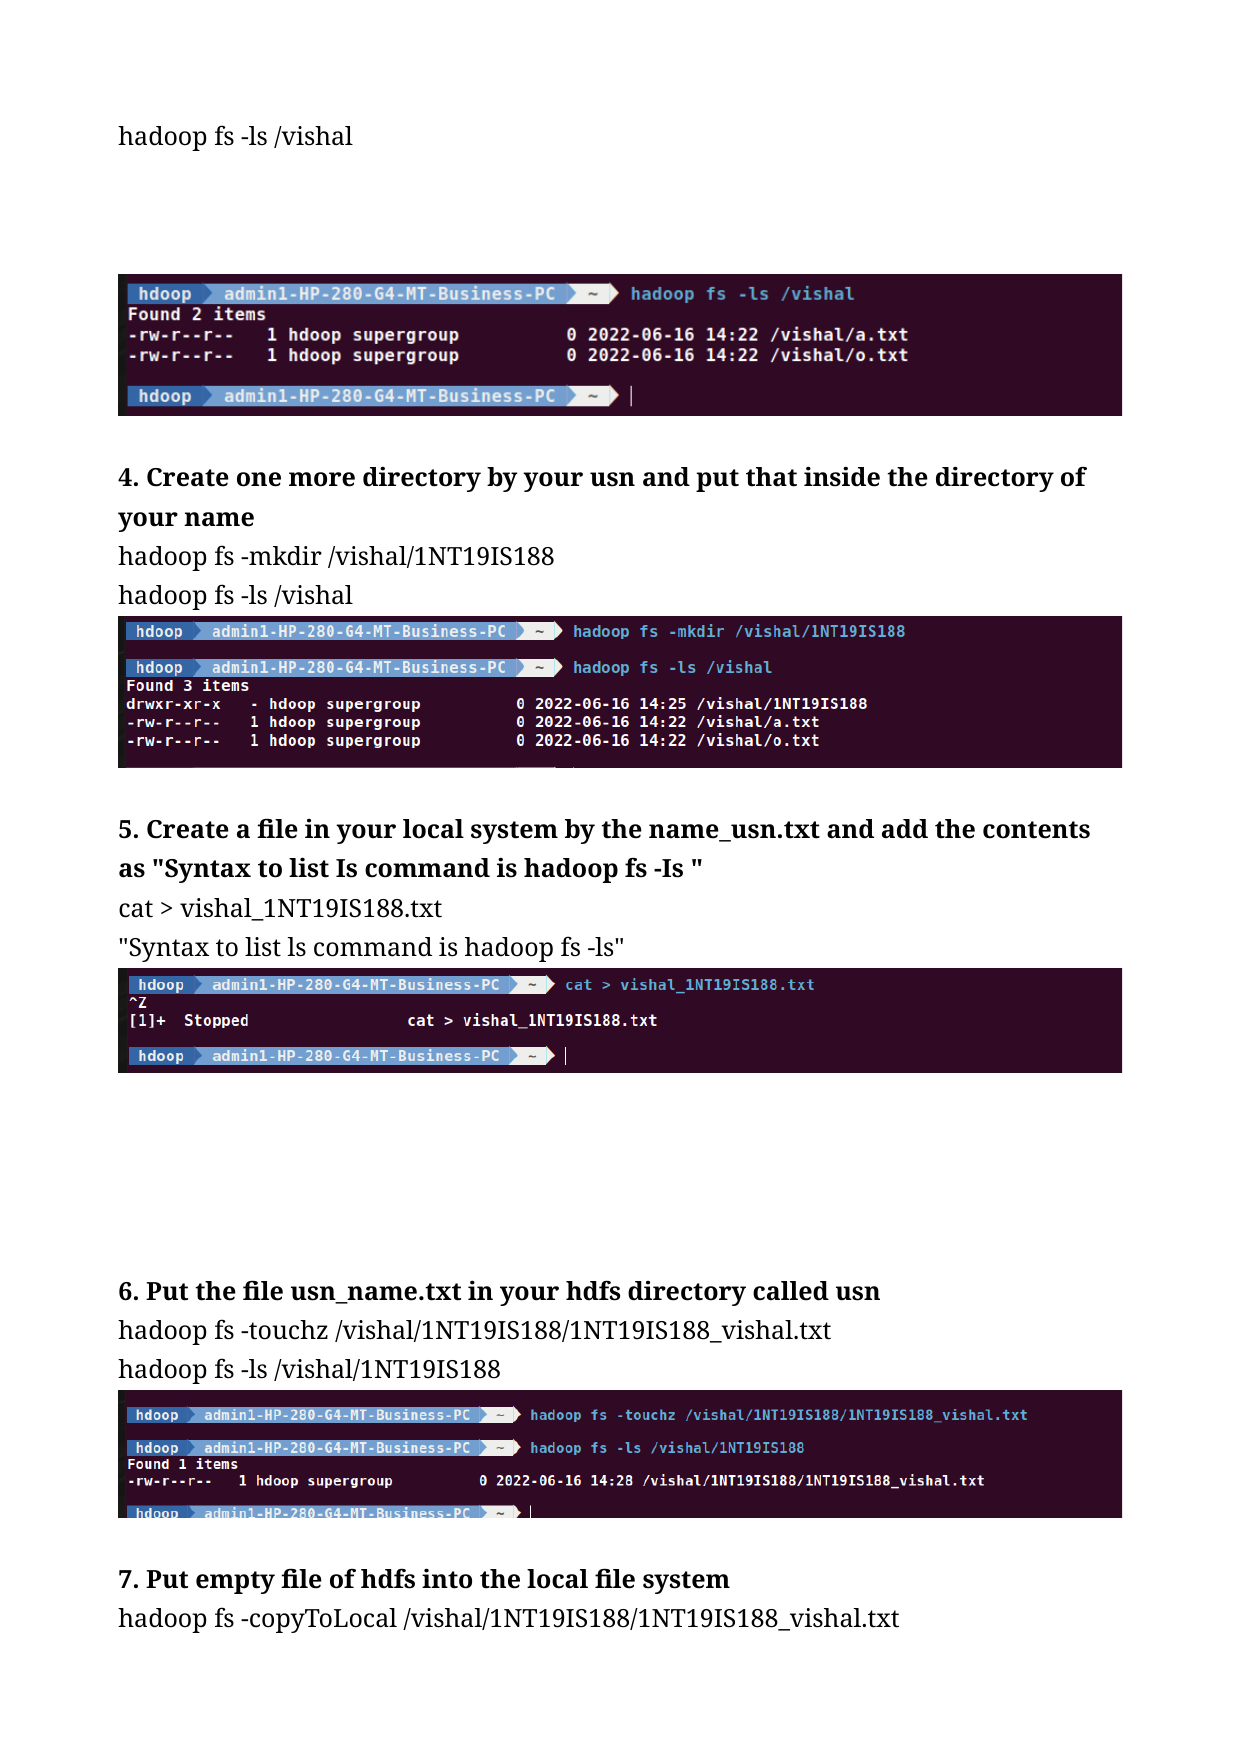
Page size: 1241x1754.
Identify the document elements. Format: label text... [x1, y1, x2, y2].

text 4. Create one more directory by your usn and put that inside the directory of your name [118, 460, 1122, 533]
picture [118, 274, 1123, 416]
text hadoop fs -mkdir /vishal/1NT19IS188 [118, 538, 1122, 572]
picture [118, 968, 1123, 1073]
text cat > vishal_1NT19IS188.txt [118, 890, 1122, 924]
text 7. Put empty file of hdfs into the local file system [118, 1562, 1122, 1596]
text hadoop fs -ls /vishal [118, 578, 1122, 612]
text 5. Create a file in your local system by the name_usn.txt and add the contents as "Syntax to list Is command is hadoop fs -Is " [118, 812, 1122, 885]
text hadoop fs -ls /vishal/1NT19IS188 [118, 1352, 1122, 1386]
text hadoop fs -touchz /vishal/1NT19IS188/1NT19IS188_vishal.txt [118, 1312, 1122, 1347]
picture [118, 616, 1123, 768]
picture [118, 1390, 1123, 1518]
text hadoop fs -ls /vishal [118, 118, 1122, 152]
text 6. Put the file usn_name.txt in your hdfs directory called usn [118, 1273, 1122, 1307]
text hadoop fs -copyToLocal /vishal/1NT19IS188/1NT19IS188_vishal.txt [118, 1601, 1122, 1635]
text "Syntax to list ls command is hadoop fs -ls" [118, 929, 1122, 963]
